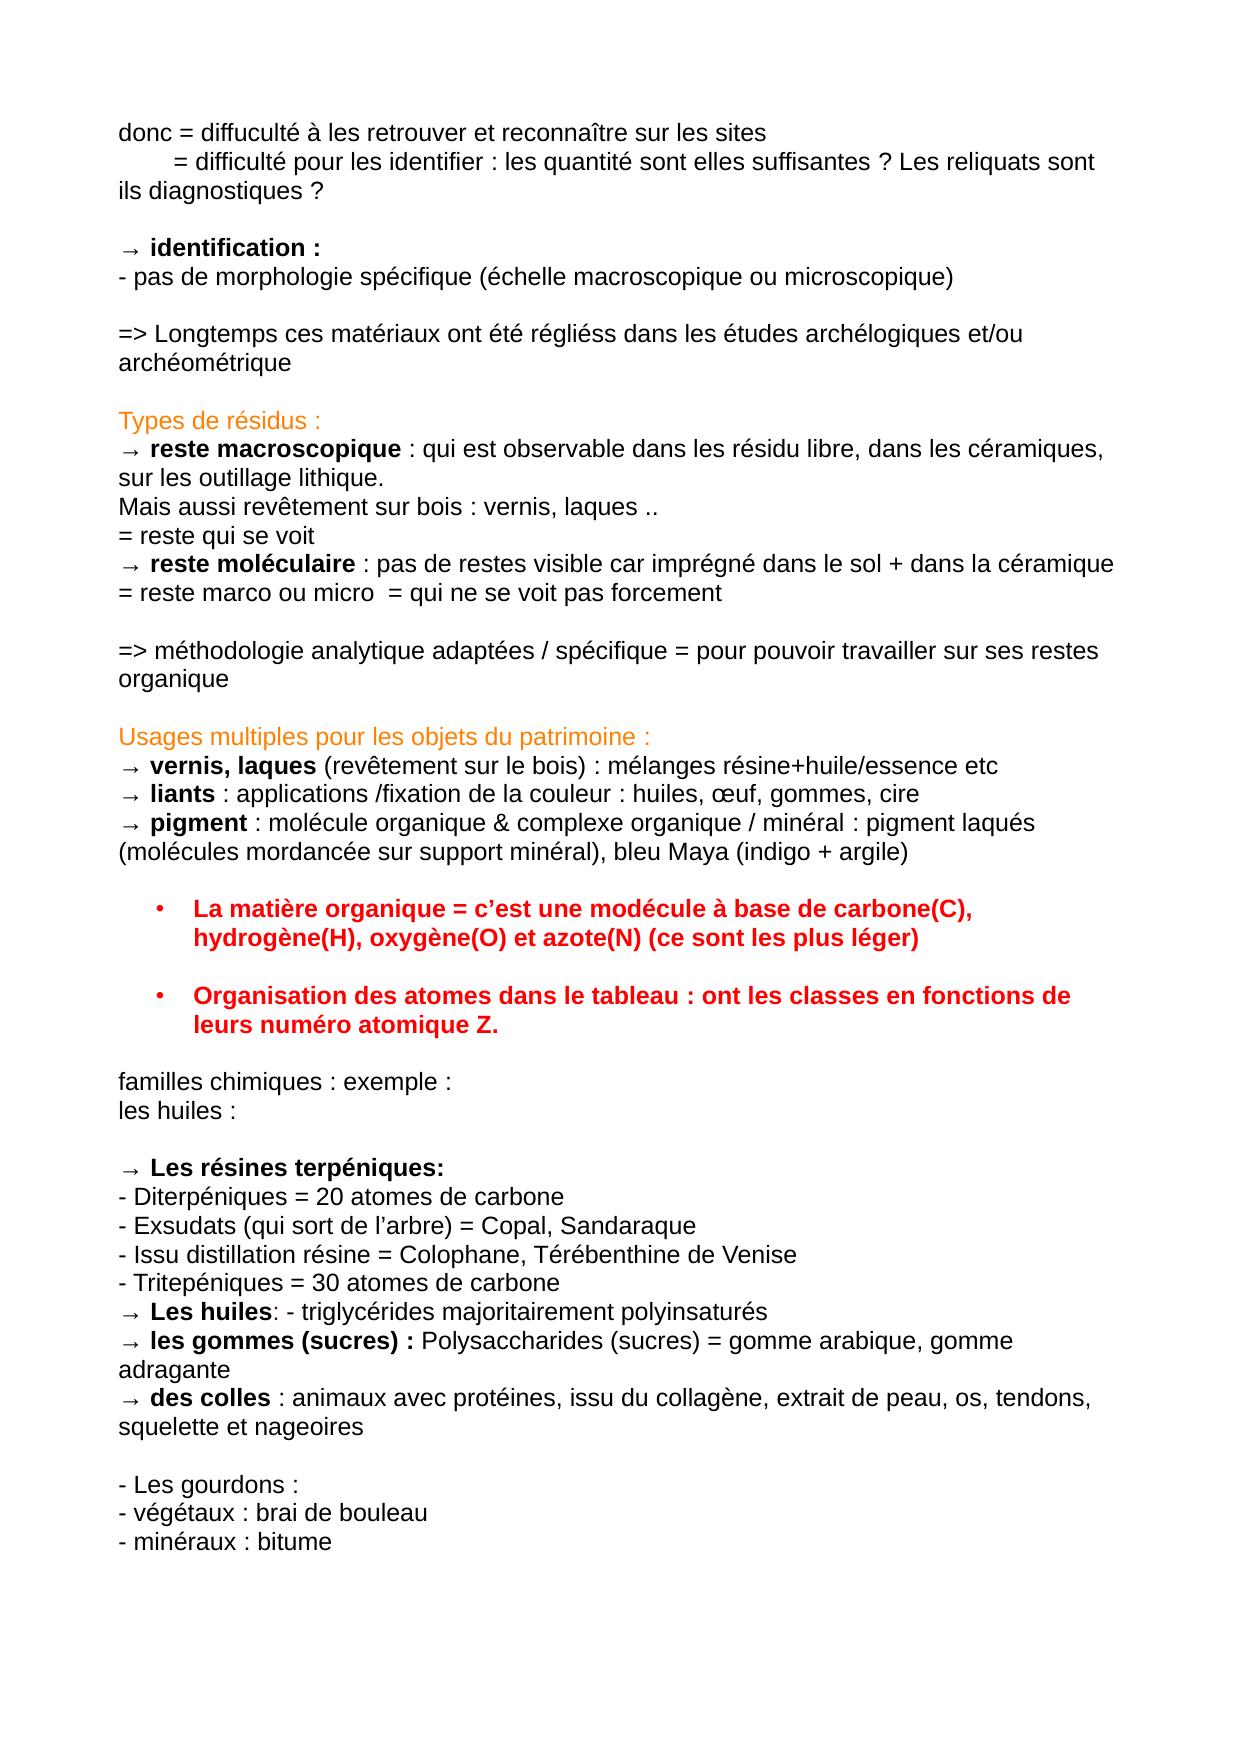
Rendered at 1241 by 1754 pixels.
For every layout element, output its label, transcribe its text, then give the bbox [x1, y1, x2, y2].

text donc = diffuculté à les retrouver et reconnaître sur les sites [118, 118, 1122, 147]
text → les gommes (sucres) : Polysaccharides (sucres) = gomme arabique, gomme adragante [118, 1326, 1122, 1383]
text - végétaux : brai de bouleau [118, 1498, 1122, 1527]
text Types de résidus : [118, 406, 1122, 434]
text → reste moléculaire : pas de restes visible car imprégné dans le sol + dans la céramique [118, 549, 1122, 578]
text → reste macroscopique : qui est observable dans les résidu libre, dans les céramiques, sur les outillage lithique. [118, 434, 1122, 492]
text = reste qui se voit [118, 521, 1122, 549]
text → pigment : molécule organique & complexe organique / minéral : pigment laqués (molécules mordancée sur support minéral), bleu Maya (indigo + argile) [118, 808, 1122, 866]
text → vernis, laques (revêtement sur le bois) : mélanges résine+huile/essence etc [118, 751, 1122, 779]
list - Issu distillation résine = Colophane, Térébenthine de Venise [118, 1239, 1122, 1268]
text → Les huiles: - triglycérides majoritairement polyinsaturés [118, 1297, 1122, 1326]
text → liants : applications /fixation de la couleur : huiles, œuf, gommes, cire [118, 779, 1122, 808]
text Usages multiples pour les objets du patrimoine : [118, 722, 1122, 751]
text les huiles : [118, 1096, 1122, 1124]
text = reste marco ou micro = qui ne se voit pas forcement [118, 578, 1122, 607]
text - Tritepéniques = 30 atomes de carbone [118, 1268, 1122, 1297]
text → Les résines terpéniques: [118, 1153, 1122, 1182]
text - minéraux : bitume [118, 1527, 1122, 1556]
text - Les gourdons : [118, 1469, 1122, 1498]
text - pas de morphologie spécifique (échelle macroscopique ou microscopique) [118, 262, 1122, 291]
text → identification : [118, 233, 1122, 262]
text familles chimiques : exemple : [118, 1067, 1122, 1096]
text => méthodologie analytique adaptées / spécifique = pour pouvoir travailler sur ses restes organique [118, 636, 1122, 693]
list Organisation des atomes dans le tableau : ont les classes en fonctions de leurs numéro atomique Z. [156, 981, 1122, 1038]
list - Exsudats (qui sort de l’arbre) = Copal, Sandaraque [118, 1211, 1122, 1239]
text => Longtemps ces matériaux ont été régliéss dans les études archélogiques et/ou archéométrique [118, 319, 1122, 377]
text Mais aussi revêtement sur bois : vernis, laques .. [118, 492, 1122, 521]
list La matière organique = c’est une modécule à base de carbone(C), hydrogène(H), oxygène(O) et azote(N) (ce sont les plus léger) [156, 894, 1122, 952]
list - Diterpéniques = 20 atomes de carbone [118, 1182, 1122, 1211]
text = difficulté pour les identifier : les quantité sont elles suffisantes ? Les reliquats sont ils diagnostiques ? [118, 147, 1122, 204]
text → des colles : animaux avec protéines, issu du collagène, extrait de peau, os, tendons, squelette et nageoires [118, 1383, 1122, 1441]
